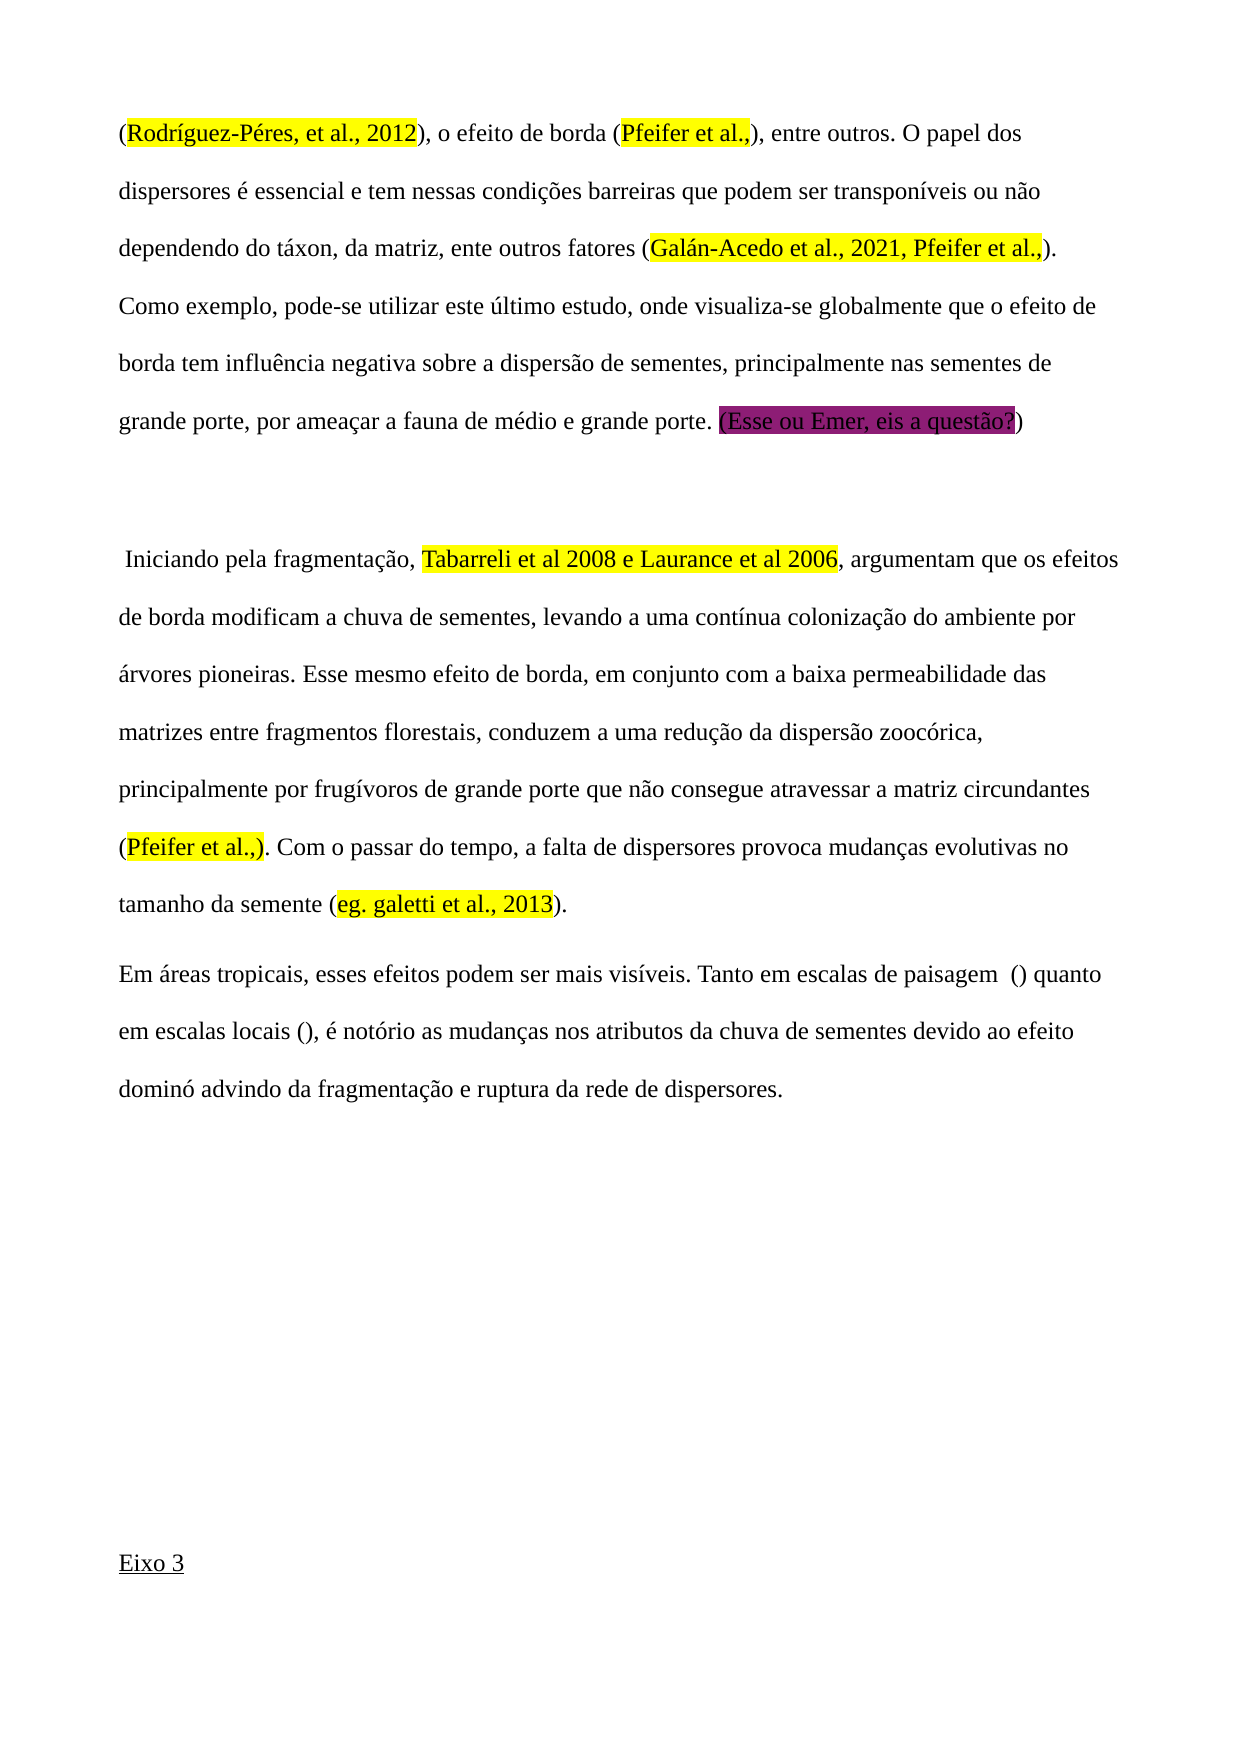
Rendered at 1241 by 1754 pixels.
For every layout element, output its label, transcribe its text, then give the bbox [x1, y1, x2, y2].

text Em áreas tropicais, esses efeitos podem ser mais visíveis. Tanto em escalas de paisagem () quanto em escalas locais (), é notório as mudanças nos atributos da chuva de sementes devido ao efeito dominó advindo da fragmentação e ruptura da rede de dispersores. [118, 959, 1122, 1103]
text (Rodríguez-Péres, et al., 2012), o efeito de borda (Pfeifer et al.,), entre outros. O papel dos dispersores é essencial e tem nessas condições barreiras que podem ser transponíveis ou não dependendo do táxon, da matriz, ente outros fatores (Galán-Acedo et al., 2021, Pfeifer et al.,). Como exemplo, pode-se utilizar este último estudo, onde visualiza-se globalmente que o efeito de borda tem influência negativa sobre a dispersão de sementes, principalmente nas sementes de grande porte, por ameaçar a fauna de médio e grande porte. (Esse ou Emer, eis a questão?) [118, 118, 1122, 434]
text Eixo 3 [118, 1548, 1122, 1576]
text Iniciando pela fragmentação, Tabarreli et al 2008 e Laurance et al 2006, argumentam que os efeitos de borda modificam a chuva de sementes, levando a uma contínua colonização do ambiente por árvores pioneiras. Esse mesmo efeito de borda, em conjunto com a baixa permeabilidade das matrizes entre fragmentos florestais, conduzem a uma redução da dispersão zoocórica, principalmente por frugívoros de grande porte que não consegue atravessar a matriz circundantes (Pfeifer et al.,). Com o passar do tempo, a falta de dispersores provoca mudanças evolutivas no tamanho da semente (eg. galetti et al., 2013). [118, 544, 1122, 918]
